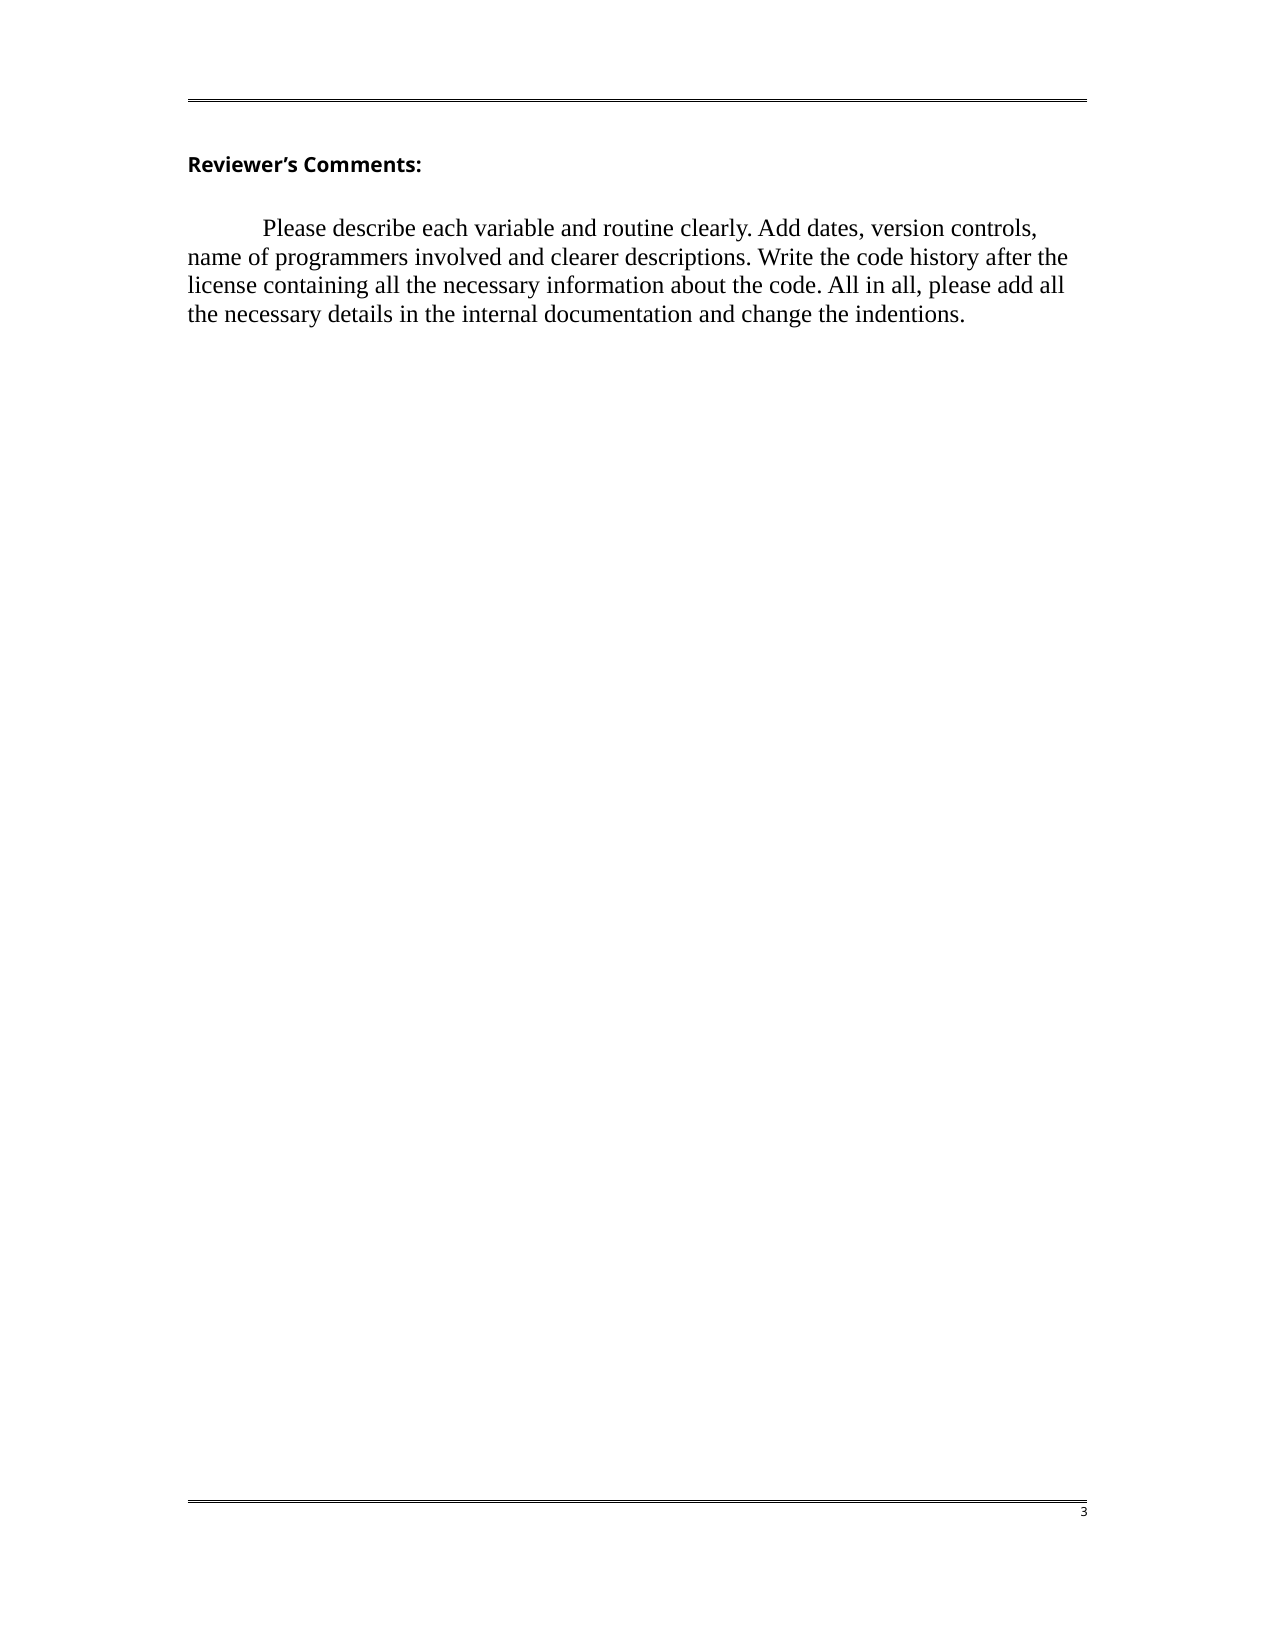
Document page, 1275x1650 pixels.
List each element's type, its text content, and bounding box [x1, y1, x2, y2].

subtitle Reviewer’s Comments: [187, 150, 1087, 207]
text Please describe each variable and routine clearly. Add dates, version controls, name of programmers involved and clearer descriptions. Write the code history after the license containing all the necessary information about the code. All in all, please add all the necessary details in the internal documentation and change the indentions. [187, 213, 1087, 328]
